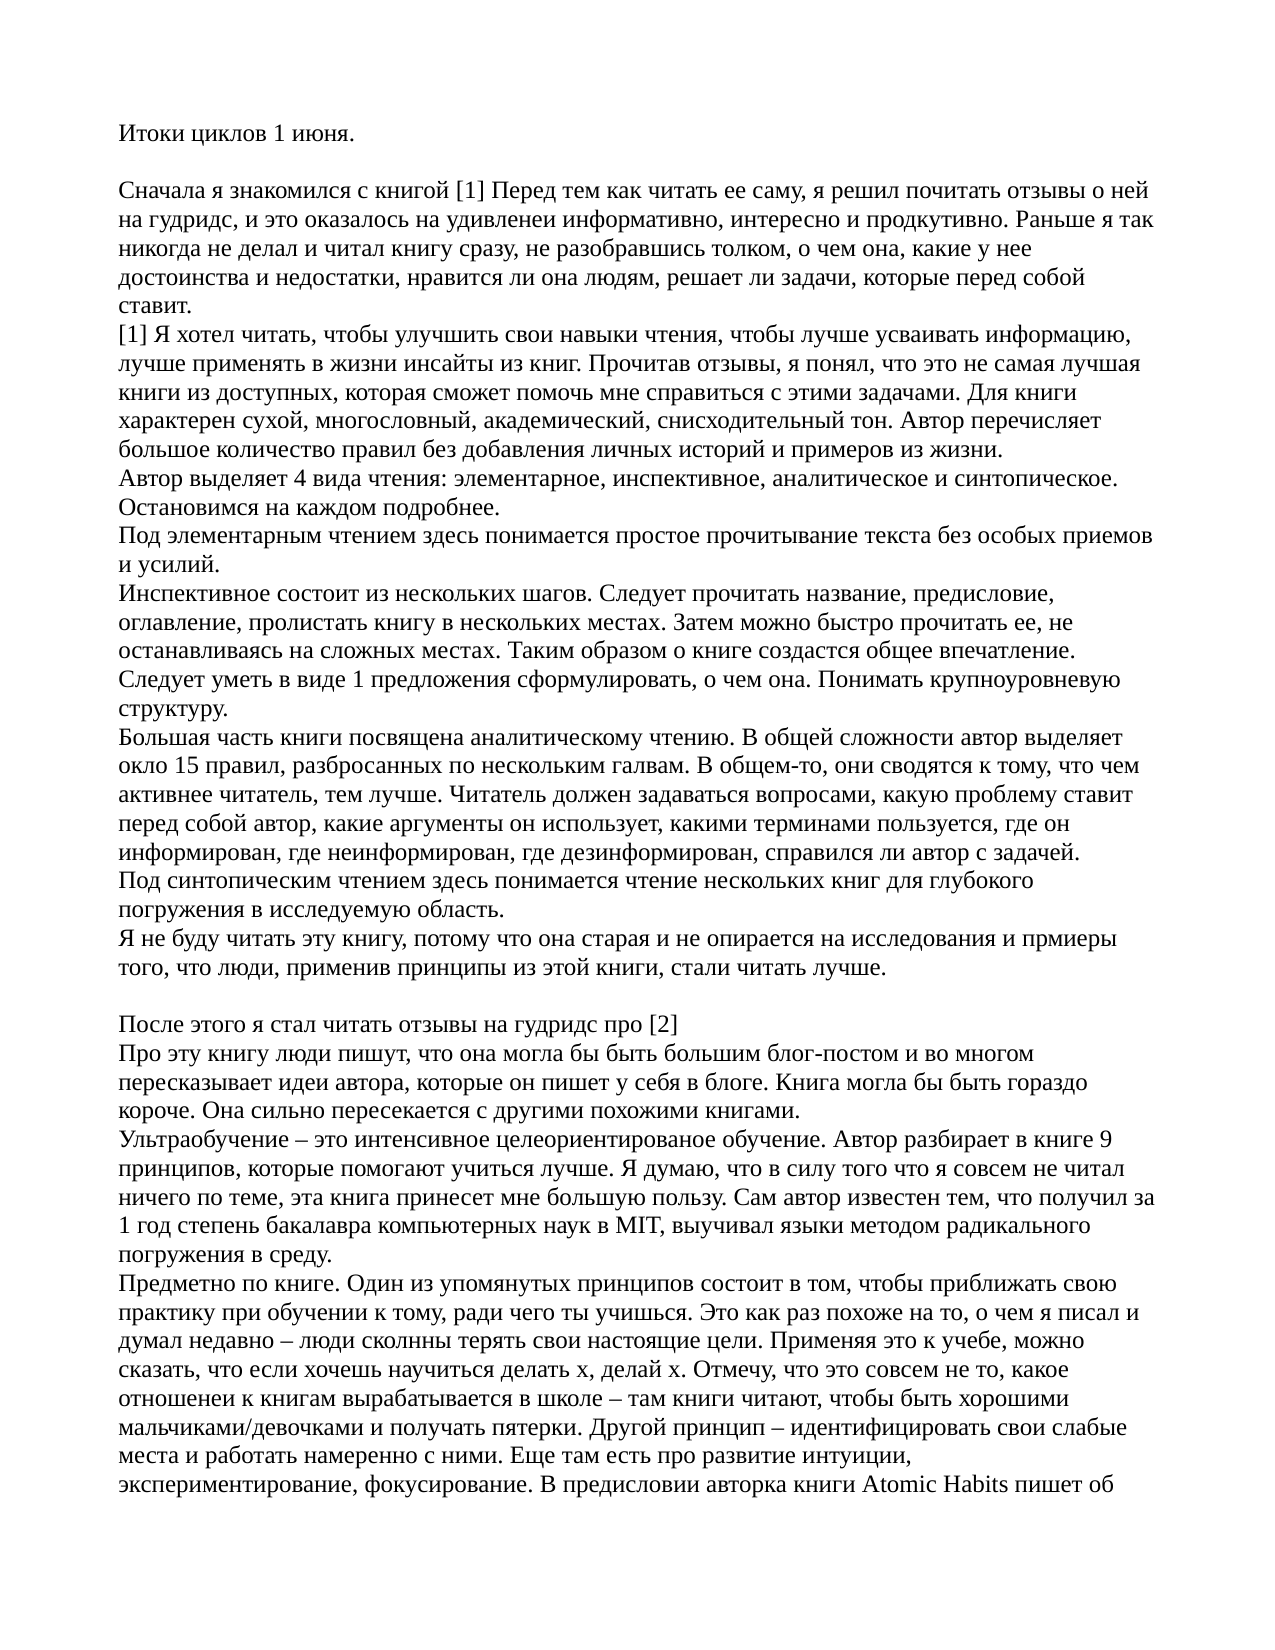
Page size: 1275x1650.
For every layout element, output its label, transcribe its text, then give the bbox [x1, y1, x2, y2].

text [1] Я хотел читать, чтобы улучшить свои навыки чтения, чтобы лучше усваивать информацию, лучше применять в жизни инсайты из книг. Прочитав отзывы, я понял, что это не самая лучшая книги из доступных, которая сможет помочь мне справиться с этими задачами. Для книги характерен сухой, многословный, академический, снисходительный тон. Автор перечисляет большое количество правил без добавления личных историй и примеров из жизни. [118, 319, 1157, 463]
text Большая часть книги посвящена аналитическому чтению. В общей сложности автор выделяет окло 15 правил, разбросанных по нескольким галвам. В общем-то, они сводятся к тому, что чем активнее читатель, тем лучше. Читатель должен задаваться вопросами, какую проблему ставит перед собой автор, какие аргументы он использует, какими терминами пользуется, где он информирован, где неинформирован, где дезинформирован, справился ли автор с задачей. [118, 722, 1157, 866]
text После этого я стал читать отзывы на гудридс про [2] [118, 1009, 1157, 1038]
text Под синтопическим чтением здесь понимается чтение нескольких книг для глубокого погружения в исследуемую область. [118, 866, 1157, 923]
text Про эту книгу люди пишут, что она могла бы быть большим блог-постом и во многом пересказывает идеи автора, которые он пишет у себя в блоге. Книга могла бы быть гораздо короче. Она сильно пересекается с другими похожими книгами. [118, 1038, 1157, 1124]
text Инспективное состоит из нескольких шагов. Следует прочитать название, предисловие, оглавление, пролистать книгу в нескольких местах. Затем можно быстро прочитать ее, не останавливаясь на сложных местах. Таким образом о книге создастся общее впечатление. Следует уметь в виде 1 предложения сформулировать, о чем она. Понимать крупноуровневую структуру. [118, 578, 1157, 722]
text Ультраобучение – это интенсивное целеориентированое обучение. Автор разбирает в книге 9 принципов, которые помогают учиться лучше. Я думаю, что в силу того что я совсем не читал ничего по теме, эта книга принесет мне большую пользу. Сам автор известен тем, что получил за 1 год степень бакалавра компьютерных наук в MIT, выучивал языки методом радикального погружения в среду. [118, 1124, 1157, 1268]
text Автор выделяет 4 вида чтения: элементарное, инспективное, аналитическое и синтопическое. Остановимся на каждом подробнее. [118, 463, 1157, 521]
text Сначала я знакомился с книгой [1] Перед тем как читать ее саму, я решил почитать отзывы о ней на гудридс, и это оказалось на удивленеи информативно, интересно и продкутивно. Раньше я так никогда не делал и читал книгу сразу, не разобравшись толком, о чем она, какие у нее достоинства и недостатки, нравится ли она людям, решает ли задачи, которые перед собой ставит. [118, 176, 1157, 319]
text Под элементарным чтением здесь понимается простое прочитывание текста без особых приемов и усилий. [118, 521, 1157, 578]
text Предметно по книге. Один из упомянутых принципов состоит в том, чтобы приближать свою практику при обучении к тому, ради чего ты учишься. Это как раз похоже на то, о чем я писал и думал недавно – люди сколнны терять свои настоящие цели. Применяя это к учебе, можно сказать, что если хочешь научиться делать х, делай х. Отмечу, что это совсем не то, какое отношенеи к книгам вырабатывается в школе – там книги читают, чтобы быть хорошими мальчиками/девочками и получать пятерки. Другой принцип – идентифицировать свои слабые места и работать намеренно с ними. Еще там есть про развитие интуиции, экспериментирование, фокусирование. В предисловии авторка книги Atomic Habits пишет об [118, 1268, 1157, 1498]
text Я не буду читать эту книгу, потому что она старая и не опирается на исследования и прмиеры того, что люди, применив принципы из этой книги, стали читать лучше. [118, 923, 1157, 981]
text Итоки циклов 1 июня. [118, 118, 1157, 147]
